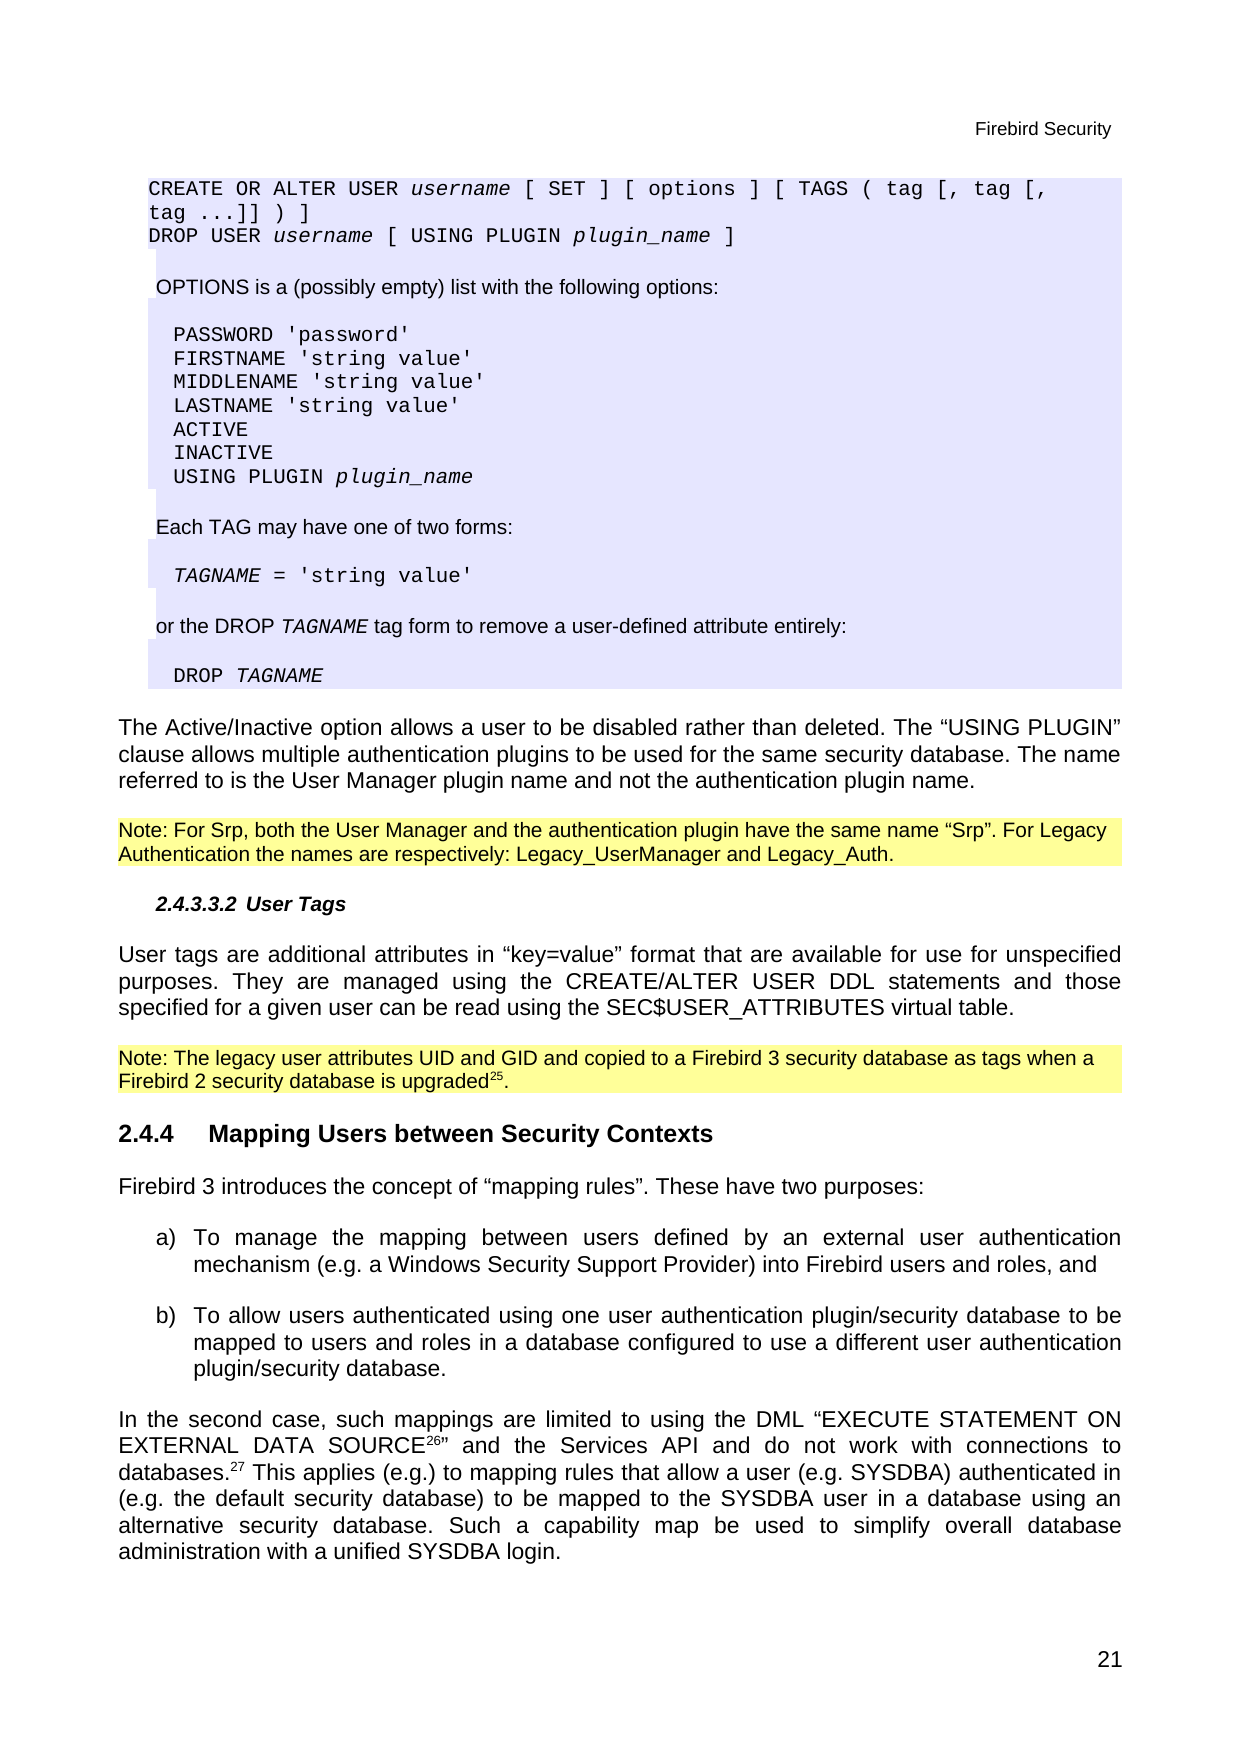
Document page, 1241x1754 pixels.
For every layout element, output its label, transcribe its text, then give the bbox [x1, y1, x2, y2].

text MIDDLENAME 'string value' [148, 371, 1122, 395]
text User tags are additional attributes in “key=value” format that are available for use for unspecified purposes. They are managed using the CREATE/ALTER USER DDL statements and those specified for a given user can be read using the SEC$USER_ATTRIBUTES virtual table. [118, 941, 1122, 1020]
text CREATE OR ALTER USER username [ SET ] [ options ] [ TAGS ( tag [, tag [, tag ...]] ) ] [148, 178, 1122, 225]
text Note: For Srp, both the User Manager and the authentication plugin have the same name “Srp”. For Legacy Authentication the names are respectively: Legacy_UserManager and Legacy_Auth. [118, 818, 1122, 866]
text TAGNAME = 'string value' [148, 564, 1122, 588]
text In the second case, such mappings are limited to using the DML “EXECUTE STATEMENT ON EXTERNAL DATA SOURCE” and the Services API and do not work with connections to databases. This applies (e.g.) to mapping rules that allow a user (e.g. SYSDBA) authenticated in (e.g. the default security database) to be mapped to the SYSDBA user in a database using an alternative security database. Such a capability map be used to simplify overall database administration with a unified SYSDBA login. [118, 1406, 1122, 1564]
list To allow users authenticated using one user authentication plugin/security database to be mapped to users and roles in a database configured to use a different user authentication plugin/security database. [156, 1302, 1122, 1381]
text Note: The legacy user attributes UID and GID and copied to a Firebird 3 security database as tags when a Firebird 2 security database is upgraded. [118, 1045, 1122, 1093]
text The Active/Inactive option allows a user to be disabled rather than deleted. The “USING PLUGIN” clause allows multiple authentication plugins to be used for the same security database. The name referred to is the User Manager plugin name and not the authentication plugin name. [118, 714, 1122, 793]
text ACTIVE [148, 419, 1122, 442]
subtitle Mapping Users between Security Contexts [118, 1119, 1122, 1147]
text Each TAG may have one of two forms: [156, 515, 1122, 539]
list To manage the mapping between users defined by an external user authentication mechanism (e.g. a Windows Security Support Provider) into Firebird users and roles, and [156, 1224, 1122, 1277]
text or the DROP TAGNAME tag form to remove a user-defined attribute entirely: [156, 614, 1122, 639]
text Firebird 3 introduces the concept of “mapping rules”. These have two purposes: [118, 1173, 1122, 1199]
text USING PLUGIN plugin_name [148, 466, 1122, 489]
text PASSWORD 'password' [148, 324, 1122, 348]
text OPTIONS is a (possibly empty) list with the following options: [156, 274, 1122, 298]
text FIRSTNAME 'string value' [148, 348, 1122, 371]
subtitle User Tags [156, 892, 1122, 916]
text INACTIVE [148, 442, 1122, 466]
text DROP USER username [ USING PLUGIN plugin_name ] [148, 225, 1122, 249]
text DROP TAGNAME [148, 665, 1122, 689]
text LASTNAME 'string value' [148, 395, 1122, 419]
